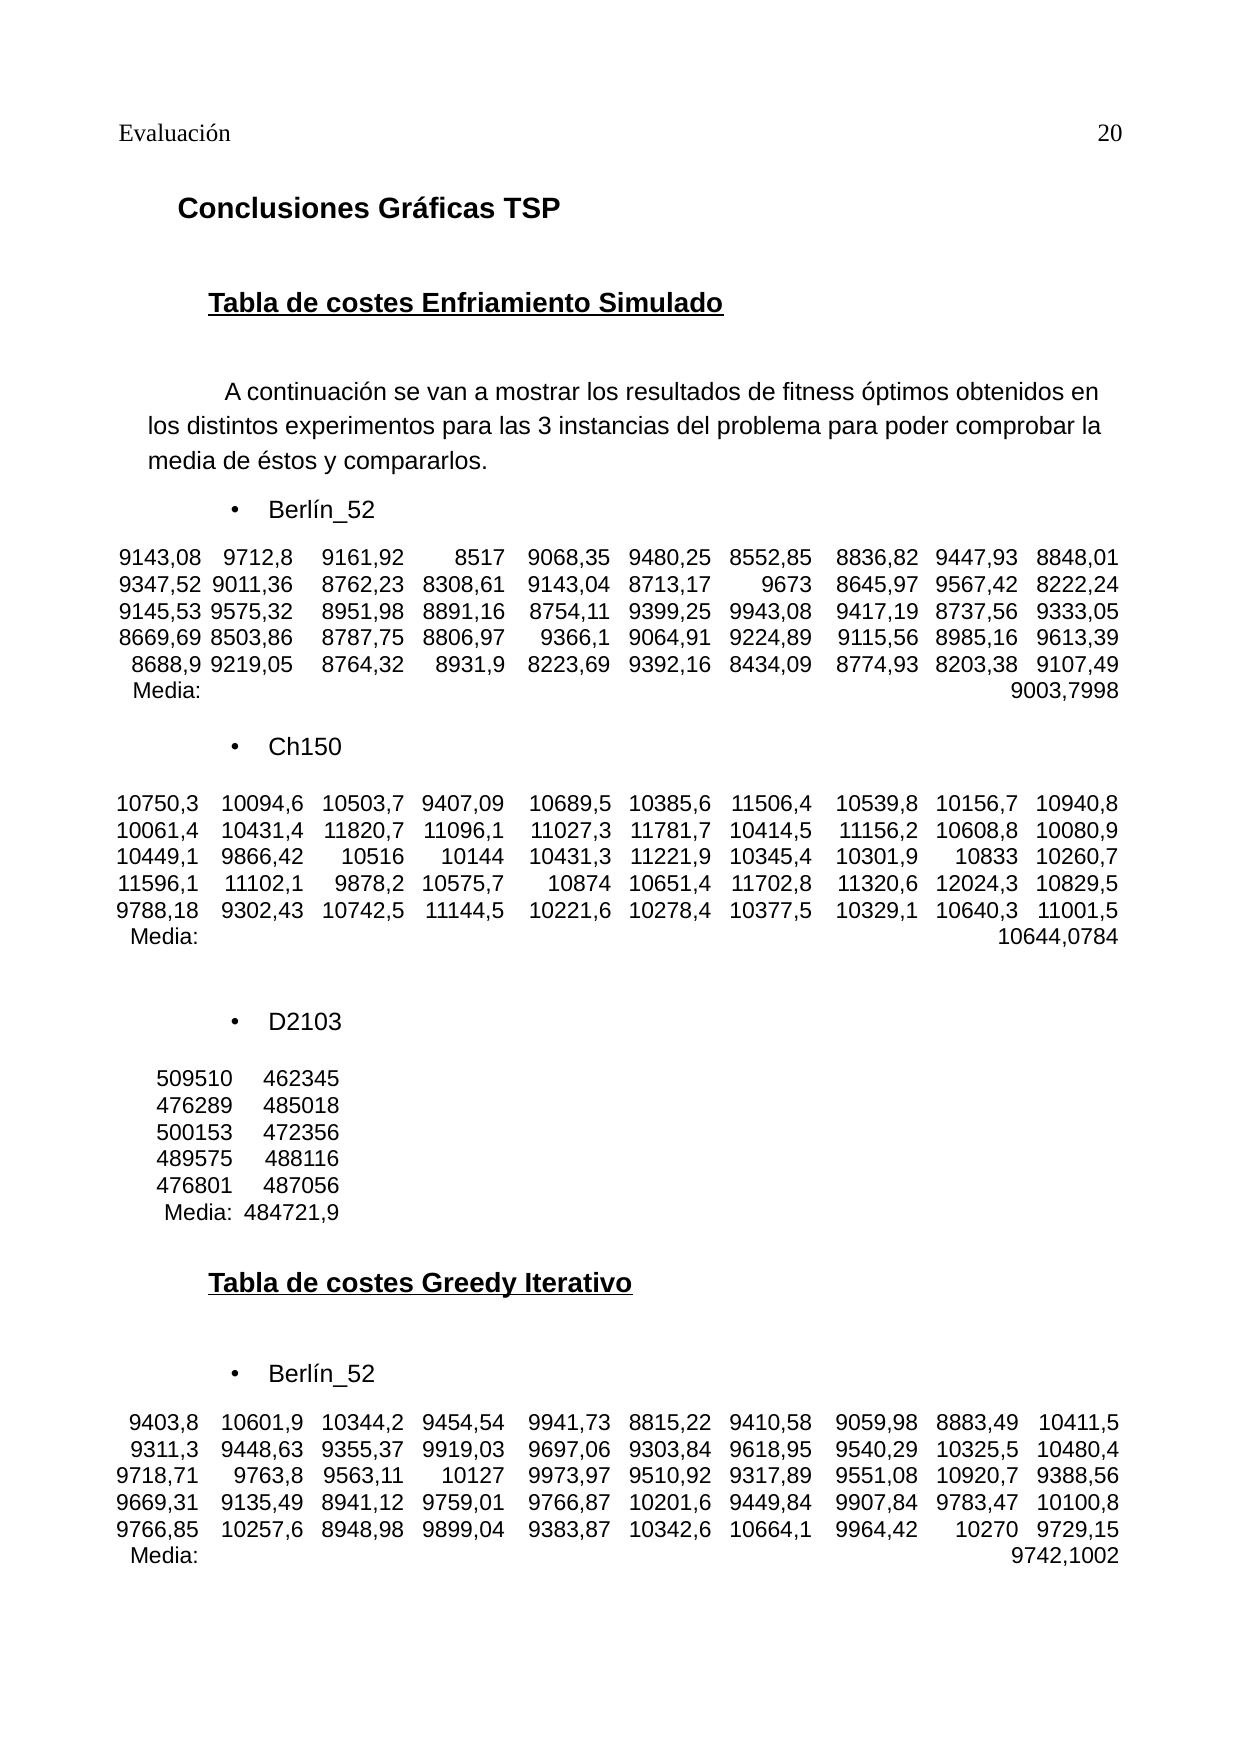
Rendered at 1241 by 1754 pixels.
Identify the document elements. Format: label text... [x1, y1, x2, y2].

table_cell 8434,09 [714, 651, 815, 677]
table_cell 9964,42 [815, 1515, 921, 1542]
table_cell 9783,47 [921, 1489, 1022, 1515]
table_cell 488116 [236, 1145, 342, 1171]
table_cell 9919,03 [407, 1435, 508, 1462]
table_cell 8891,16 [407, 597, 508, 624]
table_cell Media: [112, 923, 202, 950]
table_header 9068,35 [508, 544, 613, 571]
table_cell 9399,25 [613, 597, 714, 624]
table_cell 10301,9 [815, 843, 921, 870]
table_cell 10257,6 [202, 1515, 306, 1542]
table_cell 9729,15 [1022, 1515, 1122, 1542]
table_cell 8308,61 [407, 571, 508, 597]
table_cell 484721,9 [236, 1198, 342, 1225]
table_cell 8941,12 [306, 1489, 407, 1515]
table_cell 8223,69 [508, 651, 613, 677]
table_cell 476801 [112, 1171, 236, 1198]
table_cell 9388,56 [1022, 1462, 1122, 1489]
table_cell 472356 [236, 1118, 342, 1145]
table_cell 9766,87 [508, 1489, 614, 1515]
table_cell 11096,1 [408, 816, 507, 843]
table_header 10689,5 [507, 790, 614, 816]
table_cell 8754,11 [508, 597, 613, 624]
table_cell 9510,92 [614, 1462, 714, 1489]
table_cell 10575,7 [408, 870, 507, 896]
table_cell 8931,9 [407, 651, 508, 677]
table_cell 10829,5 [1021, 870, 1121, 896]
table_cell 8688,9 [112, 651, 204, 677]
table_cell 10608,8 [921, 816, 1021, 843]
table_cell 10480,4 [1022, 1435, 1122, 1462]
table_cell 9219,05 [204, 651, 296, 677]
table_header 10750,3 [112, 790, 202, 816]
table_cell 9613,39 [1021, 624, 1122, 651]
table_cell 9567,42 [922, 571, 1021, 597]
table_cell 11144,5 [408, 896, 507, 923]
list Berlín_52 [231, 495, 1122, 524]
table_header 509510 [112, 1065, 236, 1091]
table_cell 11820,7 [307, 816, 407, 843]
table_cell 10516 [307, 843, 407, 870]
table_cell 487056 [236, 1171, 342, 1198]
table_cell 489575 [112, 1145, 236, 1171]
table_cell 10644,0784 [202, 923, 1121, 950]
table_cell 9448,63 [202, 1435, 306, 1462]
table_header 9403,8 [112, 1409, 202, 1435]
table_cell 8985,16 [922, 624, 1021, 651]
table_header 9143,08 [112, 544, 204, 571]
table_cell 476289 [112, 1091, 236, 1118]
table_header 10503,7 [307, 790, 407, 816]
table_cell Media: [112, 1198, 236, 1225]
list Ch150 [231, 732, 1122, 761]
table_header 9454,54 [407, 1409, 508, 1435]
table_cell 10651,4 [614, 870, 714, 896]
table_header 8552,85 [714, 544, 815, 571]
table_header 8517 [407, 544, 508, 571]
table_cell 9763,8 [202, 1462, 306, 1489]
table_cell 9366,1 [508, 624, 613, 651]
table_header 10344,2 [306, 1409, 407, 1435]
table_cell 10100,8 [1022, 1489, 1122, 1515]
table_cell 10127 [407, 1462, 508, 1489]
table_cell 8503,86 [204, 624, 296, 651]
table_cell 10920,7 [921, 1462, 1022, 1489]
table_header 9480,25 [613, 544, 714, 571]
table_cell 9907,84 [815, 1489, 921, 1515]
table_cell 9383,87 [508, 1515, 614, 1542]
table_header 10601,9 [202, 1409, 306, 1435]
table_cell 8948,98 [306, 1515, 407, 1542]
table_cell 9943,08 [714, 597, 815, 624]
table_cell 9145,53 [112, 597, 204, 624]
table_cell 9575,32 [204, 597, 296, 624]
text A continuación se van a mostrar los resultados de fitness óptimos obtenidos en los distintos experimentos para las 3 instancias del problema para poder comprobar la media de éstos y compararlos. [148, 377, 1122, 474]
table_cell 9899,04 [407, 1515, 508, 1542]
table_cell 10278,4 [614, 896, 714, 923]
table_cell 8764,32 [296, 651, 407, 677]
table_cell Media: [112, 1542, 202, 1569]
table_header 8815,22 [614, 1409, 714, 1435]
table_header 8848,01 [1021, 544, 1122, 571]
table_cell 10377,5 [714, 896, 815, 923]
table_header 9941,73 [508, 1409, 614, 1435]
table_cell 9303,84 [614, 1435, 714, 1462]
table_cell 9563,11 [306, 1462, 407, 1489]
table_cell 9392,16 [613, 651, 714, 677]
table_cell 10221,6 [507, 896, 614, 923]
table_header 9059,98 [815, 1409, 921, 1435]
table_cell 10260,7 [1021, 843, 1121, 870]
table_cell 9333,05 [1021, 597, 1122, 624]
table_cell 12024,3 [921, 870, 1021, 896]
table_cell 9449,84 [714, 1489, 815, 1515]
table_cell 8713,17 [613, 571, 714, 597]
table_cell 9107,49 [1021, 651, 1122, 677]
table_cell 11001,5 [1021, 896, 1121, 923]
table_cell 9766,85 [112, 1515, 202, 1542]
table_header 10156,7 [921, 790, 1021, 816]
table_header 8883,49 [921, 1409, 1022, 1435]
table_cell 10345,4 [714, 843, 815, 870]
subtitle Tabla de costes Enfriamiento Simulado [118, 286, 1122, 318]
table_cell 9003,7998 [204, 677, 1122, 703]
table_cell 11781,7 [614, 816, 714, 843]
table_cell 10449,1 [112, 843, 202, 870]
table_cell 8806,97 [407, 624, 508, 651]
table_cell 9788,18 [112, 896, 202, 923]
table_cell 10742,5 [307, 896, 407, 923]
table_cell 9673 [714, 571, 815, 597]
table_header 8836,82 [815, 544, 922, 571]
table_cell 9551,08 [815, 1462, 921, 1489]
table_cell 10144 [408, 843, 507, 870]
table_cell 8787,75 [296, 624, 407, 651]
table_cell 11702,8 [714, 870, 815, 896]
table_cell 11156,2 [815, 816, 921, 843]
table_cell 10664,1 [714, 1515, 815, 1542]
table_cell 11596,1 [112, 870, 202, 896]
table_cell 8222,24 [1021, 571, 1122, 597]
table_cell 8645,97 [815, 571, 922, 597]
table_cell 8774,93 [815, 651, 922, 677]
table_cell 10080,9 [1021, 816, 1121, 843]
table_cell 8737,56 [922, 597, 1021, 624]
table_cell 9115,56 [815, 624, 922, 651]
table_cell 485018 [236, 1091, 342, 1118]
table_cell 9866,42 [202, 843, 307, 870]
table_cell 9347,52 [112, 571, 204, 597]
table_cell 11027,3 [507, 816, 614, 843]
table_cell 9669,31 [112, 1489, 202, 1515]
table_cell 9224,89 [714, 624, 815, 651]
table_cell 9618,95 [714, 1435, 815, 1462]
table_cell 9064,91 [613, 624, 714, 651]
table_header 462345 [236, 1065, 342, 1091]
table_cell 11221,9 [614, 843, 714, 870]
table_cell 10061,4 [112, 816, 202, 843]
table_cell 10329,1 [815, 896, 921, 923]
table_cell 9973,97 [508, 1462, 614, 1489]
table_header 9407,09 [408, 790, 507, 816]
table_header 10539,8 [815, 790, 921, 816]
table_cell 11320,6 [815, 870, 921, 896]
table_cell 8762,23 [296, 571, 407, 597]
table_header 10940,8 [1021, 790, 1121, 816]
table_cell 10414,5 [714, 816, 815, 843]
table_cell 10833 [921, 843, 1021, 870]
list D2103 [231, 1007, 1122, 1036]
table_cell 9697,06 [508, 1435, 614, 1462]
table_cell 10874 [507, 870, 614, 896]
subtitle Conclusiones Gráficas TSP [177, 191, 1122, 225]
table_cell 10431,3 [507, 843, 614, 870]
table_cell 9540,29 [815, 1435, 921, 1462]
table_cell 8669,69 [112, 624, 204, 651]
table_cell 10640,3 [921, 896, 1021, 923]
table_cell 10431,4 [202, 816, 307, 843]
table_header 9161,92 [296, 544, 407, 571]
table_header 9410,58 [714, 1409, 815, 1435]
table_cell 10325,5 [921, 1435, 1022, 1462]
table_cell 10201,6 [614, 1489, 714, 1515]
table_cell 9135,49 [202, 1489, 306, 1515]
table_cell 9718,71 [112, 1462, 202, 1489]
table_cell 11102,1 [202, 870, 307, 896]
table_cell 9878,2 [307, 870, 407, 896]
table_cell 9742,1002 [202, 1542, 1122, 1569]
table_header 9447,93 [922, 544, 1021, 571]
table_header 9712,8 [204, 544, 296, 571]
table_header 11506,4 [714, 790, 815, 816]
list Berlín_52 [231, 1359, 1122, 1388]
table_cell 9311,3 [112, 1435, 202, 1462]
table_cell 9759,01 [407, 1489, 508, 1515]
table_header 10094,6 [202, 790, 307, 816]
subtitle Tabla de costes Greedy Iterativo [118, 1266, 1122, 1298]
table_cell 8951,98 [296, 597, 407, 624]
table_cell 10270 [921, 1515, 1022, 1542]
table_cell 10342,6 [614, 1515, 714, 1542]
table_cell 9143,04 [508, 571, 613, 597]
table_cell 9011,36 [204, 571, 296, 597]
table_cell 500153 [112, 1118, 236, 1145]
table_cell 9302,43 [202, 896, 307, 923]
table_cell 9417,19 [815, 597, 922, 624]
table_cell 9317,89 [714, 1462, 815, 1489]
table_cell Media: [112, 677, 204, 703]
table_header 10411,5 [1022, 1409, 1122, 1435]
table_cell 8203,38 [922, 651, 1021, 677]
table_header 10385,6 [614, 790, 714, 816]
table_cell 9355,37 [306, 1435, 407, 1462]
